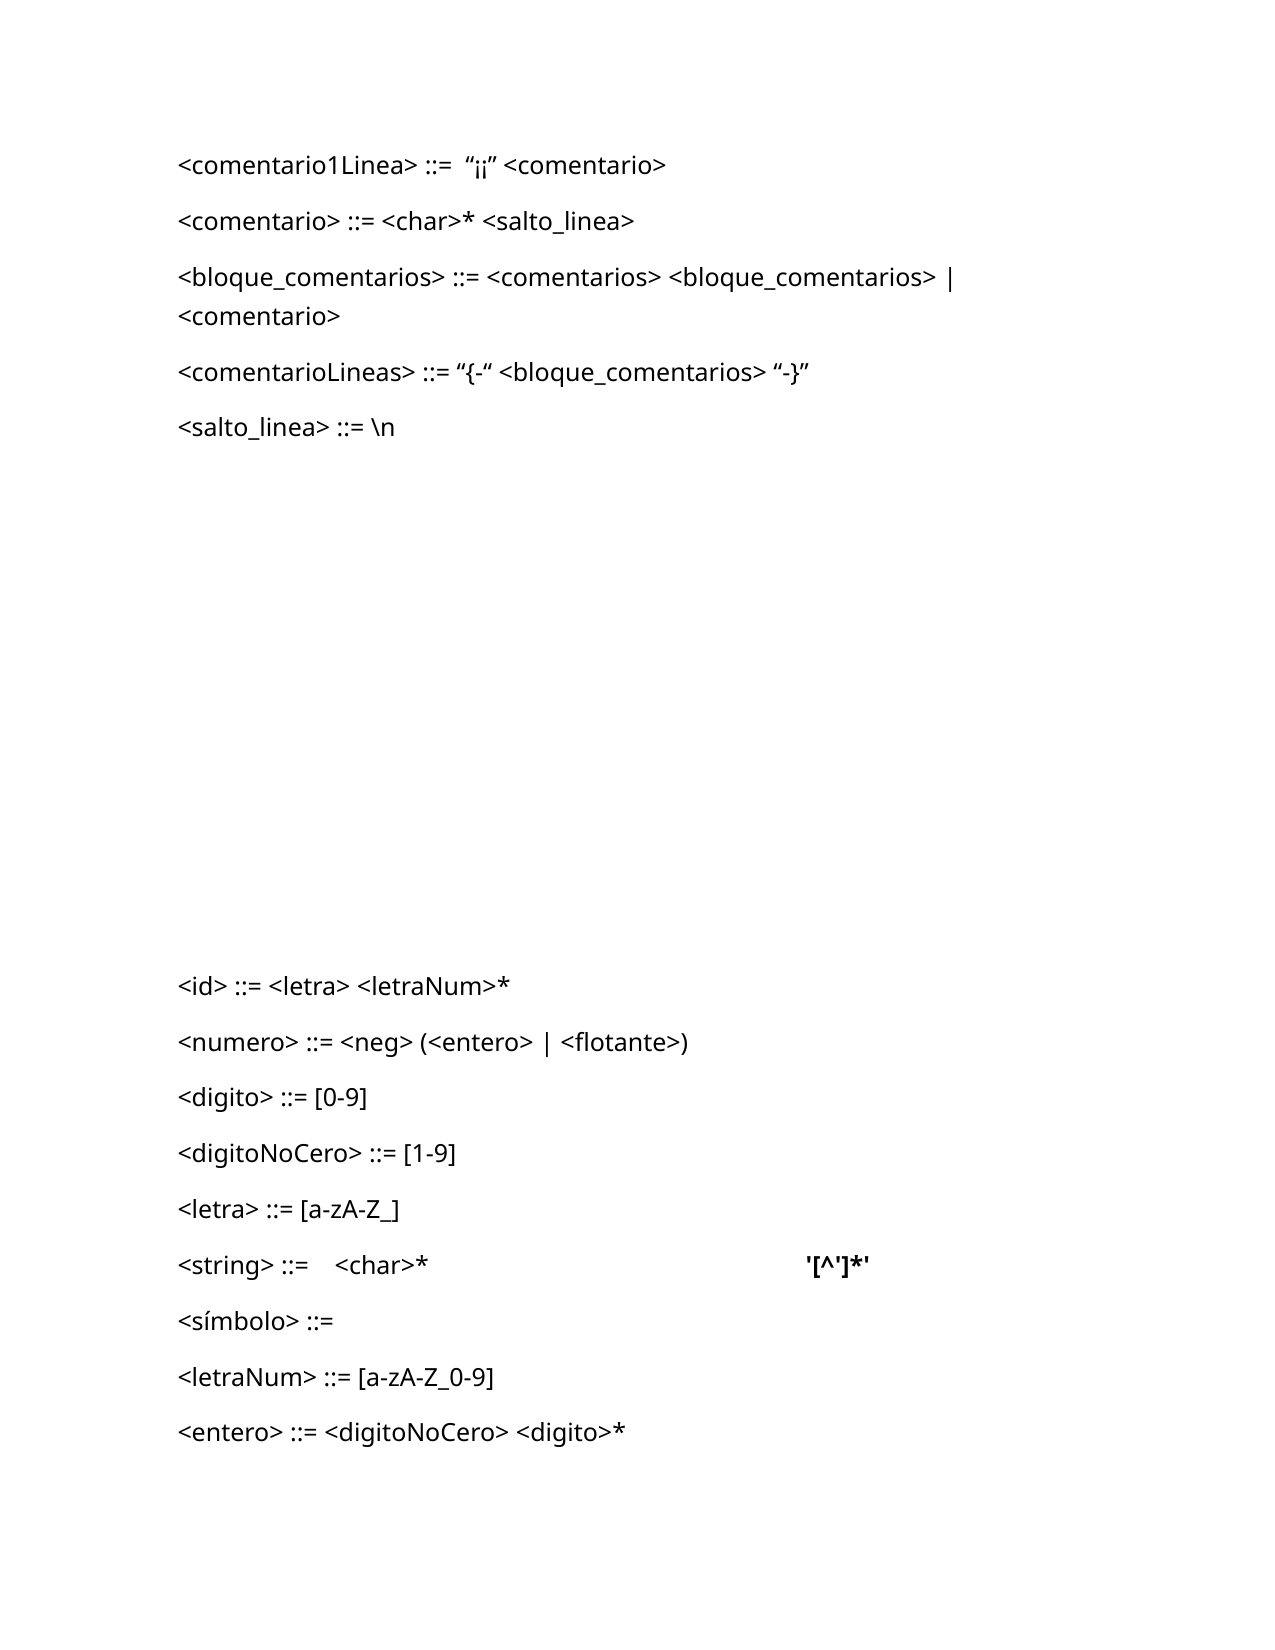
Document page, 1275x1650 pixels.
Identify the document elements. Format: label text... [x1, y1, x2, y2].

text <comentario> ::= <char>* <salto_linea> [177, 203, 1098, 237]
text <id> ::= <letra> <letraNum>* [177, 968, 1098, 1002]
text <salto_linea> ::= \n [177, 410, 1098, 444]
text <comentarioLineas> ::= “{-“ <bloque_comentarios> “-}” [177, 354, 1098, 388]
text <símbolo> ::= [177, 1303, 1098, 1337]
text <numero> ::= <neg> (<entero> | <flotante>) [177, 1024, 1098, 1058]
text <digito> ::= [0-9] [177, 1080, 1098, 1114]
text <entero> ::= <digitoNoCero> <digito>* [177, 1415, 1098, 1449]
text <comentario1Linea> ::= “¡¡” <comentario> [177, 148, 1098, 182]
text <letra> ::= [a-zA-Z_] [177, 1192, 1098, 1226]
text <string> ::= <char>* '[^']*' [177, 1248, 1098, 1282]
text <bloque_comentarios> ::= <comentarios> <bloque_comentarios> | <comentario> [177, 259, 1098, 332]
text <letraNum> ::= [a-zA-Z_0-9] [177, 1359, 1098, 1393]
text <digitoNoCero> ::= [1-9] [177, 1136, 1098, 1170]
